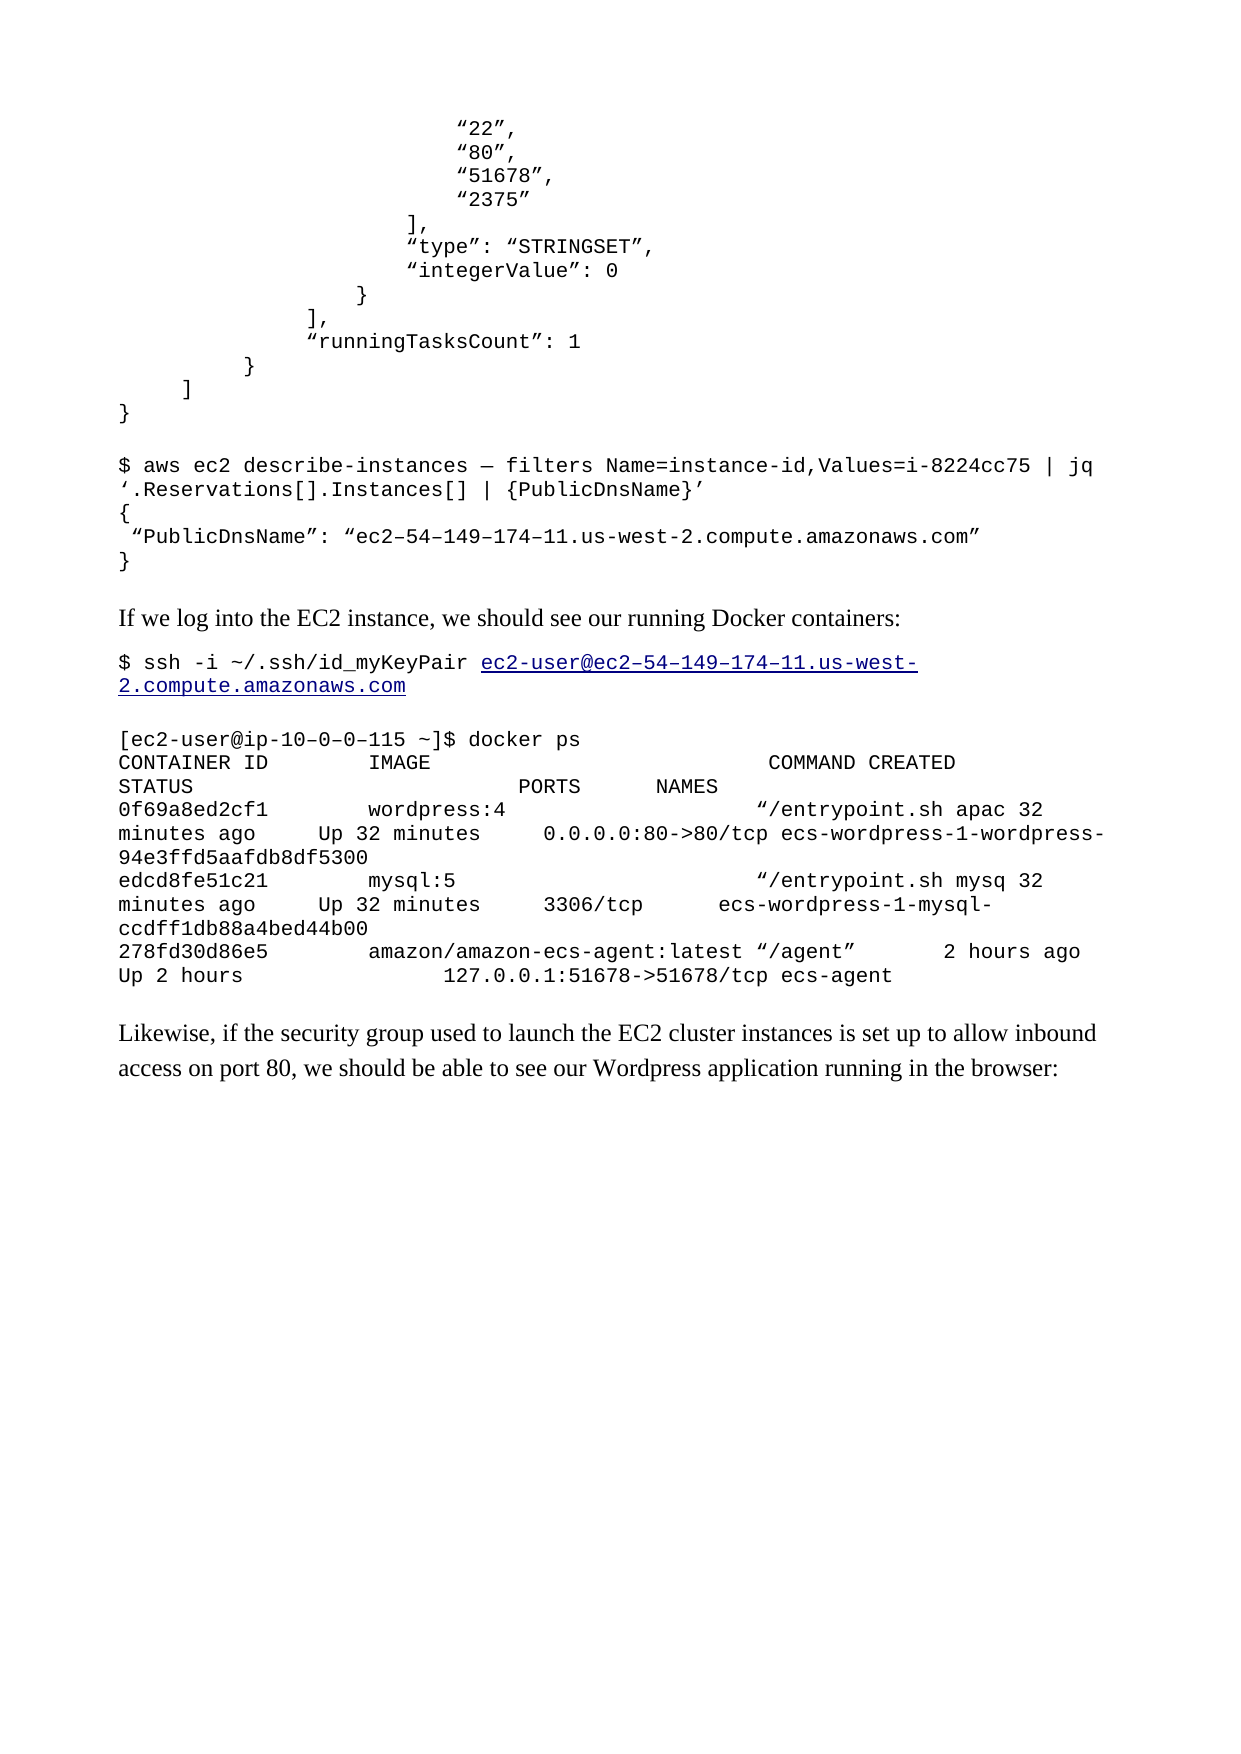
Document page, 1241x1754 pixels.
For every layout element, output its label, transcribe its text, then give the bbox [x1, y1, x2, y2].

text ] [118, 378, 1122, 402]
text “type”: “STRINGSET”, [118, 236, 1122, 260]
text “22”, [118, 118, 1122, 142]
text CONTAINER ID IMAGE COMMAND CREATED STATUS PORTS NAMES [118, 752, 1122, 799]
text } [118, 402, 1122, 426]
text $ ssh -i ~/.ssh/id_myKeyPair ec2-user@ec2–54–149–174–11.us-west-2.compute.amazonaws.com [118, 652, 1122, 699]
text { [118, 502, 1122, 526]
text ], [118, 213, 1122, 236]
text If we log into the EC2 instance, we should see our running Docker containers: [118, 603, 1122, 631]
text $ aws ec2 describe-instances — filters Name=instance-id,Values=i-8224cc75 | jq ‘.Reservations[].Instances[] | {PublicDnsName}’ [118, 455, 1122, 502]
text “integerValue”: 0 [118, 260, 1122, 284]
text } [118, 284, 1122, 307]
text } [118, 354, 1122, 378]
text “runningTasksCount”: 1 [118, 331, 1122, 354]
text “2375” [118, 189, 1122, 213]
text edcd8fe51c21 mysql:5 “/entrypoint.sh mysq 32 minutes ago Up 32 minutes 3306/tcp ecs-wordpress-1-mysql-ccdff1db88a4bed44b00 [118, 870, 1122, 941]
text “80”, [118, 142, 1122, 165]
text [ec2-user@ip-10–0–0–115 ~]$ docker ps [118, 728, 1122, 752]
text “PublicDnsName”: “ec2–54–149–174–11.us-west-2.compute.amazonaws.com” [118, 526, 1122, 549]
text “51678”, [118, 165, 1122, 189]
text 278fd30d86e5 amazon/amazon-ecs-agent:latest “/agent” 2 hours ago Up 2 hours 127.0.0.1:51678->51678/tcp ecs-agent [118, 941, 1122, 989]
text Likewise, if the security group used to launch the EC2 cluster instances is set up to allow inbound access on port 80, we should be able to see our Wordpress application running in the browser: [118, 1018, 1122, 1081]
text 0f69a8ed2cf1 wordpress:4 “/entrypoint.sh apac 32 minutes ago Up 32 minutes 0.0.0.0:80->80/tcp ecs-wordpress-1-wordpress-94e3ffd5aafdb8df5300 [118, 799, 1122, 870]
text ], [118, 307, 1122, 331]
text } [118, 549, 1122, 573]
